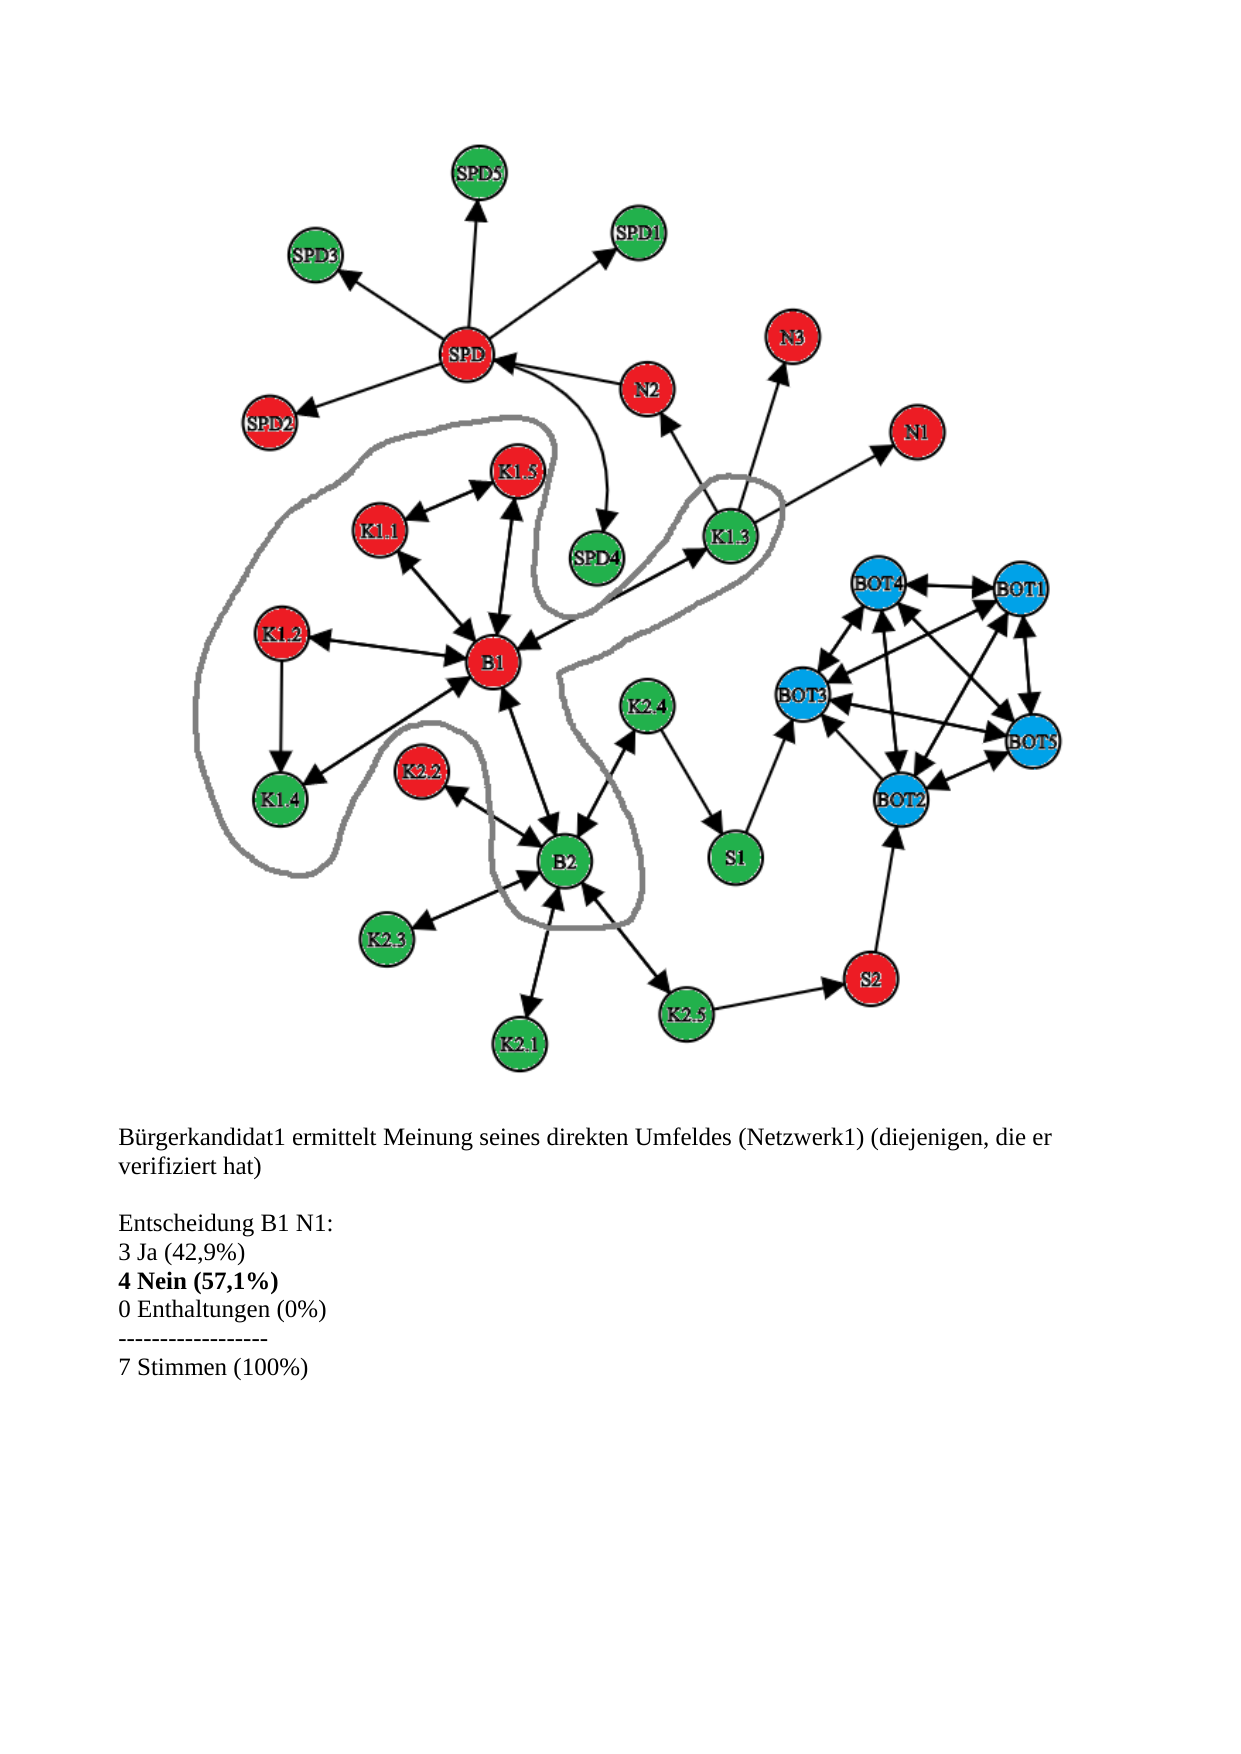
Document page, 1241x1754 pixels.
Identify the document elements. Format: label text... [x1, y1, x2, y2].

text Entscheidung B1 N1: [118, 1208, 1122, 1237]
text ------------------ 7 Stimmen (100%) [118, 1323, 1122, 1381]
text 4 Nein (57,1%) [118, 1266, 1122, 1294]
text 0 Enthaltungen (0%) [118, 1294, 1122, 1323]
picture [118, 118, 1122, 1122]
text 3 Ja (42,9%) [118, 1237, 1122, 1266]
text Bürgerkandidat1 ermittelt Meinung seines direkten Umfeldes (Netzwerk1) (diejenigen, die er verifiziert hat) [118, 1122, 1122, 1179]
